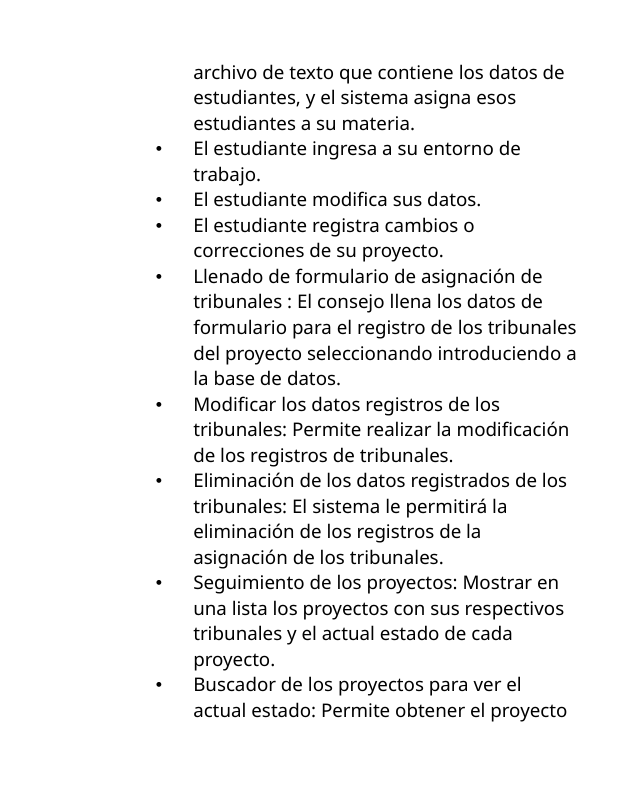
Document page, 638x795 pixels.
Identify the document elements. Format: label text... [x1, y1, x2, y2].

list Modificar los datos registros de los tribunales: Permite realizar la modificación de los registros de tribunales. [156, 391, 579, 467]
list Eliminación de los datos registrados de los tribunales: El sistema le permitirá la eliminación de los registros de la asignación de los tribunales. [156, 467, 579, 569]
list archivo de texto que contiene los datos de estudiantes, y el sistema asigna esos estudiantes a su materia. [156, 59, 579, 136]
list Seguimiento de los proyectos: Mostrar en una lista los proyectos con sus respectivos tribunales y el actual estado de cada proyecto. [156, 569, 579, 672]
list El estudiante ingresa a su entorno de trabajo. [156, 136, 579, 187]
list El estudiante modifica sus datos. [156, 187, 579, 212]
list Buscador de los proyectos para ver el actual estado: Permite obtener el proyecto [156, 672, 579, 723]
list El estudiante registra cambios o correcciones de su proyecto. [156, 212, 579, 263]
list Llenado de formulario de asignación de tribunales : El consejo llena los datos de formulario para el registro de los tribunales del proyecto seleccionando introduciendo a la base de datos. [156, 263, 579, 391]
